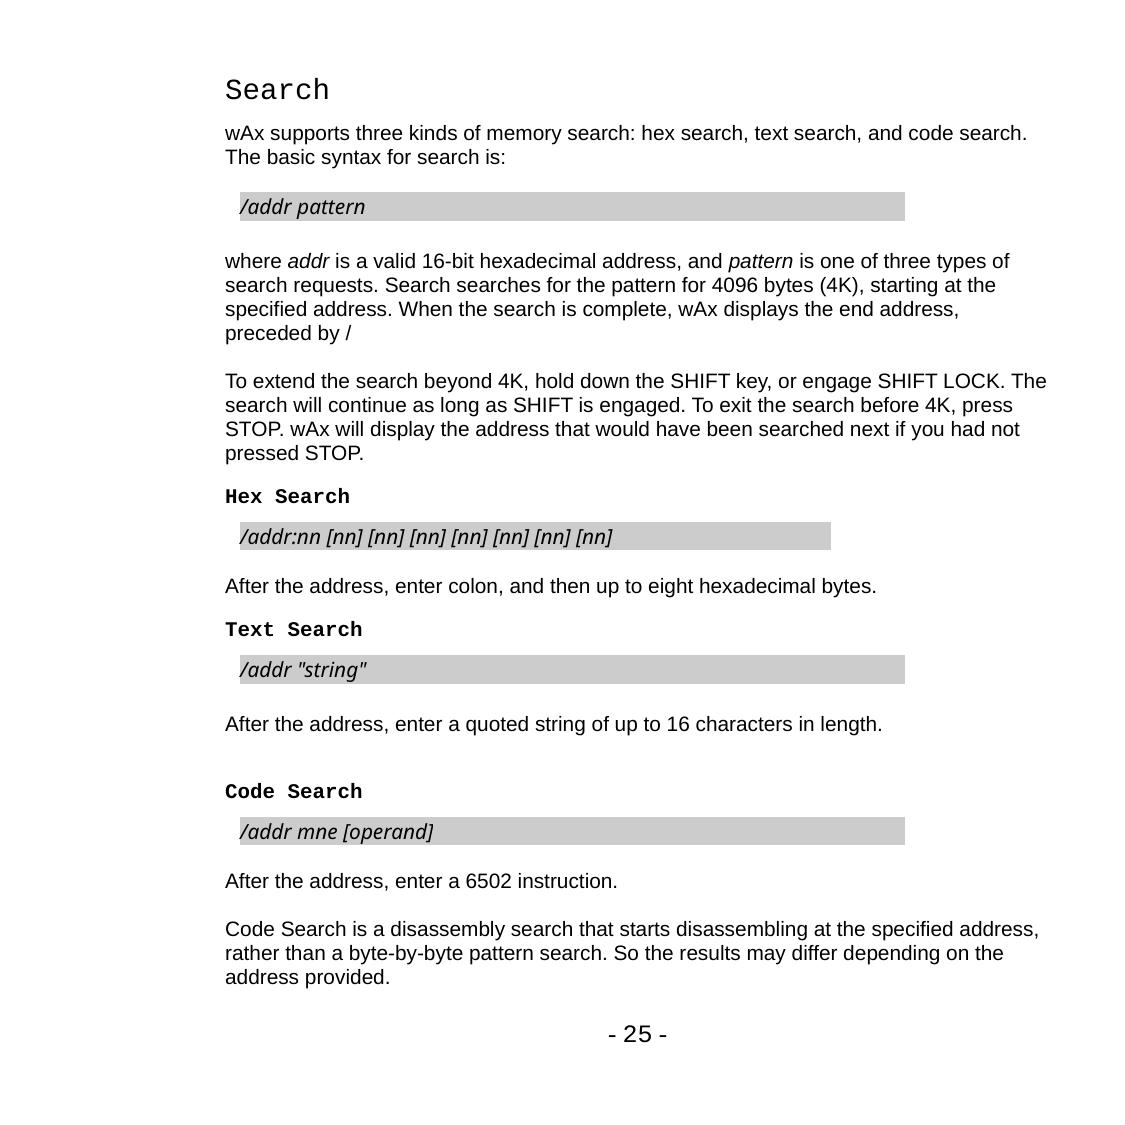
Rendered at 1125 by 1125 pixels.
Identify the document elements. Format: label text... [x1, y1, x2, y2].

text /addr "string" [905, 655, 1050, 684]
subtitle Text Search [225, 619, 1050, 643]
text To extend the search beyond 4K, hold down the SHIFT key, or engage SHIFT LOCK. The search will continue as long as SHIFT is engaged. To exit the search before 4K, press STOP. wAx will display the address that would have been searched next if you had not pressed STOP. [225, 369, 1050, 465]
text Code Search is a disassembly search that starts disassembling at the specified address, rather than a byte-by-byte pattern search. So the results may differ depending on the address provided. [225, 917, 1050, 989]
text /addr mne [operand] [905, 817, 1050, 845]
subtitle Search [225, 75, 1050, 108]
text /addr pattern [905, 192, 1050, 221]
subtitle Code Search [225, 781, 1050, 804]
text where addr is a valid 16-bit hexadecimal address, and pattern is one of three types of search requests. Search searches for the pattern for 4096 bytes (4K), starting at the specified address. When the search is complete, wAx displays the end address, preceded by / [225, 249, 1050, 345]
text /addr:nn [nn] [nn] [nn] [nn] [nn] [nn] [nn] [831, 522, 1050, 550]
text wAx supports three kinds of memory search: hex search, text search, and code search. The basic syntax for search is: [225, 121, 1050, 168]
text After the address, enter a 6502 instruction. [225, 869, 1050, 893]
text After the address, enter a quoted string of up to 16 characters in length. [225, 712, 1050, 736]
text After the address, enter colon, and then up to eight hexadecimal bytes. [225, 574, 1050, 598]
subtitle Hex Search [225, 486, 1050, 509]
